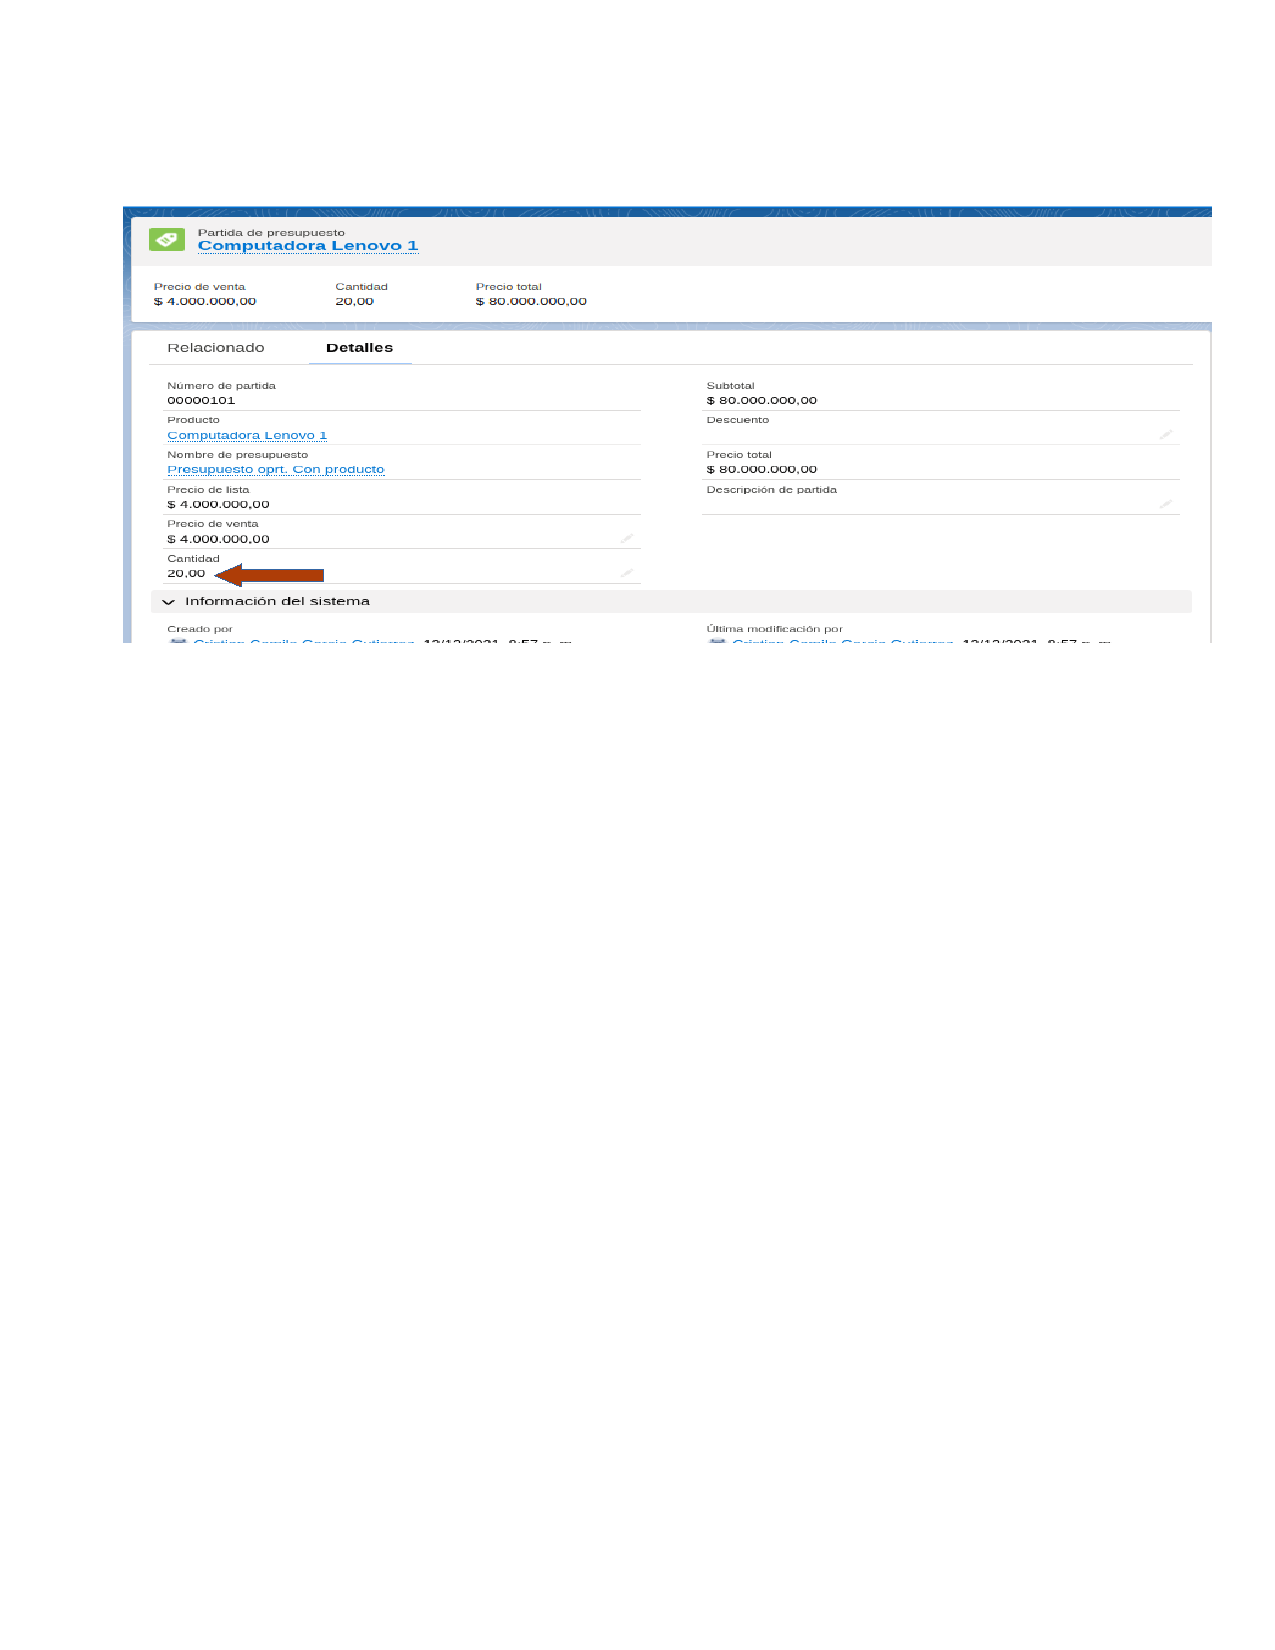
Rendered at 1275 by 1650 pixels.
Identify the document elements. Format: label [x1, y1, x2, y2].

picture [123, 203, 1212, 643]
